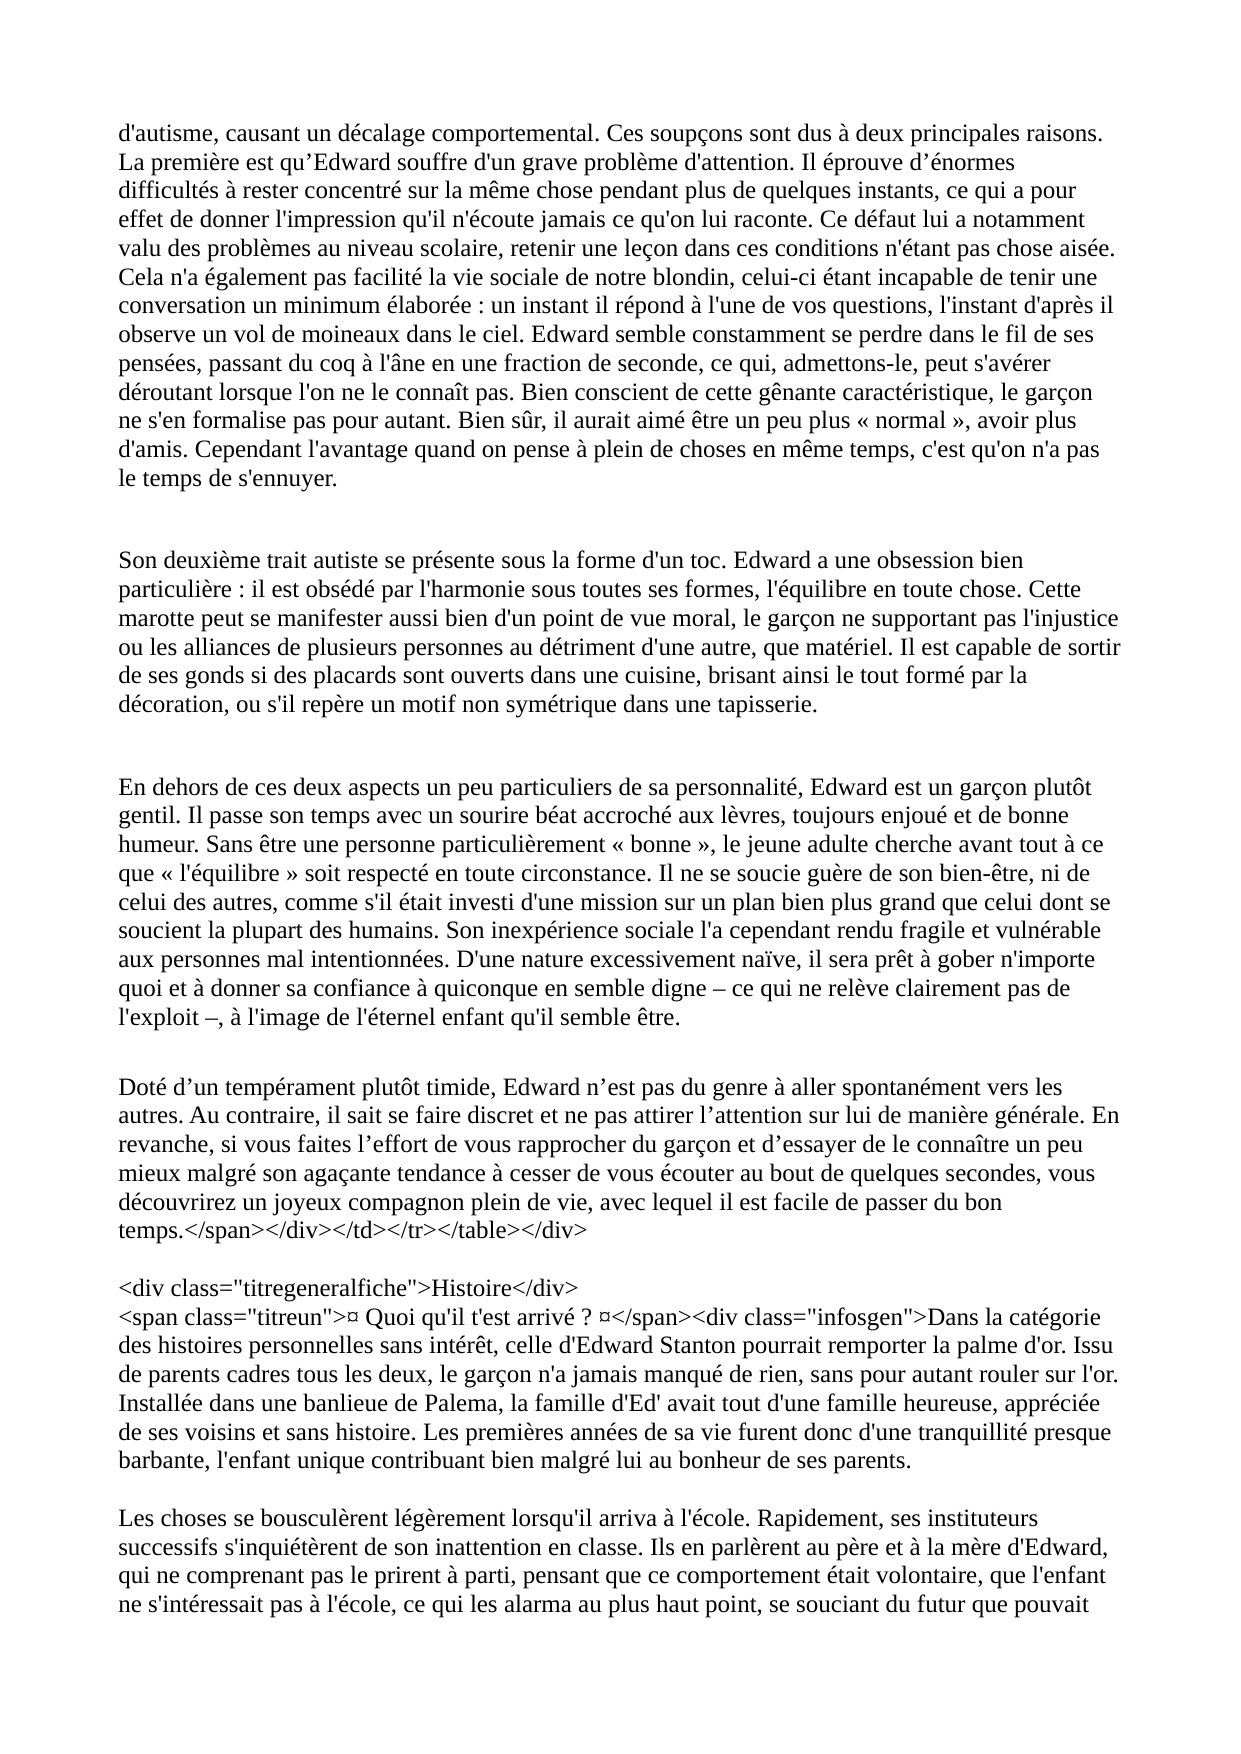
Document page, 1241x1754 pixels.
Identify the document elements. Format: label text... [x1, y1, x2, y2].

text Les choses se bousculèrent légèrement lorsqu'il arriva à l'école. Rapidement, ses instituteurs successifs s'inquiétèrent de son inattention en classe. Ils en parlèrent au père et à la mère d'Edward, qui ne comprenant pas le prirent à parti, pensant que ce comportement était volontaire, que l'enfant ne s'intéressait pas à l'école, ce qui les alarma au plus haut point, se souciant du futur que pouvait [118, 1503, 1122, 1618]
text Son deuxième trait autiste se présente sous la forme d'un toc. Edward a une obsession bien particulière : il est obsédé par l'harmonie sous toutes ses formes, l'équilibre en toute chose. Cette marotte peut se manifester aussi bien d'un point de vue moral, le garçon ne supportant pas l'injustice ou les alliances de plusieurs personnes au détriment d'une autre, que matériel. Il est capable de sortir de ses gonds si des placards sont ouverts dans une cuisine, brisant ainsi le tout formé par la décoration, ou s'il repère un motif non symétrique dans une tapisserie. [118, 546, 1122, 718]
text En dehors de ces deux aspects un peu particuliers de sa personnalité, Edward est un garçon plutôt gentil. Il passe son temps avec un sourire béat accroché aux lèvres, toujours enjoué et de bonne humeur. Sans être une personne particulièrement « bonne », le jeune adulte cherche avant tout à ce que « l'équilibre » soit respecté en toute circonstance. Il ne se soucie guère de son bien-être, ni de celui des autres, comme s'il était investi d'une mission sur un plan bien plus grand que celui dont se soucient la plupart des humains. Son inexpérience sociale l'a cependant rendu fragile et vulnérable aux personnes mal intentionnées. D'une nature excessivement naïve, il sera prêt à gober n'importe quoi et à donner sa confiance à quiconque en semble digne – ce qui ne relève clairement pas de l'exploit –, à l'image de l'éternel enfant qu'il semble être. [118, 772, 1122, 1031]
text Doté d’un tempérament plutôt timide, Edward n’est pas du genre à aller spontanément vers les autres. Au contraire, il sait se faire discret et ne pas attirer l’attention sur lui de manière générale. En revanche, si vous faites l’effort de vous rapprocher du garçon et d’essayer de le connaître un peu mieux malgré son agaçante tendance à cesser de vous écouter au bout de quelques secondes, vous découvrirez un joyeux compagnon plein de vie, avec lequel il est facile de passer du bon temps.</span></div></td></tr></table></div> <div class="titregeneralfiche">Histoire</div> <span class="titreun">¤ Quoi qu'il t'est arrivé ? ¤</span><div class="infosgen">Dans la catégorie des histoires personnelles sans intérêt, celle d'Edward Stanton pourrait remporter la palme d'or. Issu de parents cadres tous les deux, le garçon n'a jamais manqué de rien, sans pour autant rouler sur l'or. Installée dans une banlieue de Palema, la famille d'Ed' avait tout d'une famille heureuse, appréciée de ses voisins et sans histoire. Les premières années de sa vie furent donc d'une tranquillité presque barbante, l'enfant unique contribuant bien malgré lui au bonheur de ses parents. [118, 1072, 1122, 1474]
text d'autisme, causant un décalage comportemental. Ces soupçons sont dus à deux principales raisons. La première est qu’Edward souffre d'un grave problème d'attention. Il éprouve d’énormes difficultés à rester concentré sur la même chose pendant plus de quelques instants, ce qui a pour effet de donner l'impression qu'il n'écoute jamais ce qu'on lui raconte. Ce défaut lui a notamment valu des problèmes au niveau scolaire, retenir une leçon dans ces conditions n'étant pas chose aisée. Cela n'a également pas facilité la vie sociale de notre blondin, celui-ci étant incapable de tenir une conversation un minimum élaborée : un instant il répond à l'une de vos questions, l'instant d'après il observe un vol de moineaux dans le ciel. Edward semble constamment se perdre dans le fil de ses pensées, passant du coq à l'âne en une fraction de seconde, ce qui, admettons-le, peut s'avérer déroutant lorsque l'on ne le connaît pas. Bien conscient de cette gênante caractéristique, le garçon ne s'en formalise pas pour autant. Bien sûr, il aurait aimé être un peu plus « normal », avoir plus d'amis. Cependant l'avantage quand on pense à plein de choses en même temps, c'est qu'on n'a pas le temps de s'ennuyer. [118, 118, 1122, 492]
